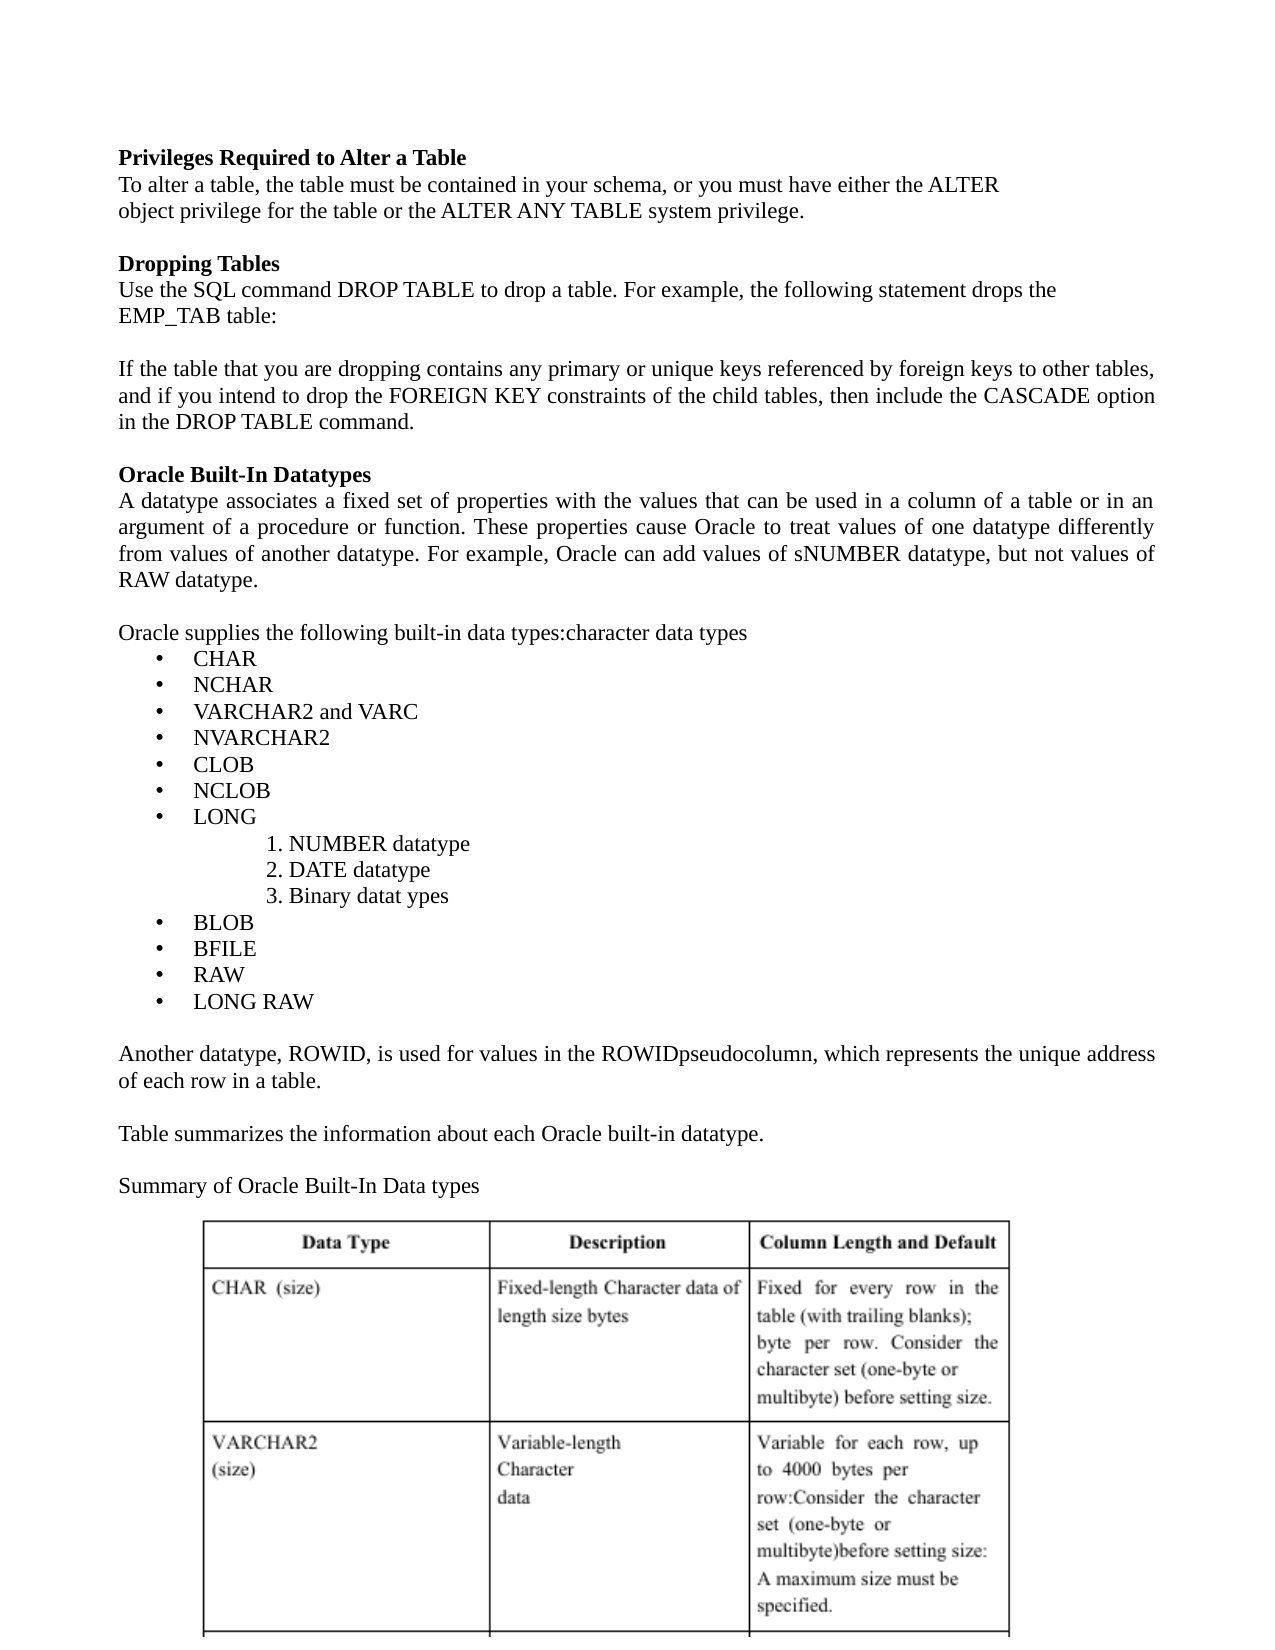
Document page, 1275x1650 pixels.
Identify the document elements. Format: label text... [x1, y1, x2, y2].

list CHAR [156, 645, 1157, 672]
text Another datatype, ROWID, is used for values in the ROWIDpseudocolumn, which represents the unique address of each row in a table. [118, 1041, 1157, 1093]
text Oracle supplies the following built-in data types:character data types [118, 619, 1157, 645]
list LONG RAW [156, 988, 1157, 1014]
text 3. Binary datat ypes [118, 882, 1157, 909]
list BFILE [156, 935, 1157, 961]
text object privilege for the table or the ALTER ANY TABLE system privilege. [118, 197, 1157, 223]
text 1. NUMBER datatype [118, 830, 1157, 856]
text A datatype associates a fixed set of properties with the values that can be used in a column of a table or in an argument of a procedure or function. These properties cause Oracle to treat values of one datatype differently from values of another datatype. For example, Oracle can add values of sNUMBER datatype, but not values of RAW datatype. [118, 487, 1157, 592]
list NCLOB [156, 777, 1157, 803]
picture [200, 1216, 1018, 1637]
list NCHAR [156, 672, 1157, 698]
text Privileges Required to Alter a Table [118, 144, 1157, 171]
list RAW [156, 961, 1157, 988]
list NVARCHAR2 [156, 724, 1157, 751]
text Dropping Tables [118, 250, 1157, 276]
list VARCHAR2 and VARC [156, 698, 1157, 724]
text 2. DATE datatype [118, 856, 1157, 882]
list BLOB [156, 909, 1157, 935]
text Oracle Built-In Datatypes [118, 461, 1157, 487]
list LONG [156, 803, 1157, 830]
text EMP_TAB table: [118, 303, 1157, 329]
text Table summarizes the information about each Oracle built-in datatype. [118, 1119, 1157, 1146]
list CLOB [156, 751, 1157, 777]
text Use the SQL command DROP TABLE to drop a table. For example, the following statement drops the [118, 276, 1157, 303]
text If the table that you are dropping contains any primary or unique keys referenced by foreign keys to other tables, and if you intend to drop the FOREIGN KEY constraints of the child tables, then include the CASCADE option in the DROP TABLE command. [118, 355, 1157, 434]
text To alter a table, the table must be contained in your schema, or you must have either the ALTER [118, 171, 1157, 197]
text Summary of Oracle Built-In Data types [118, 1172, 1157, 1199]
